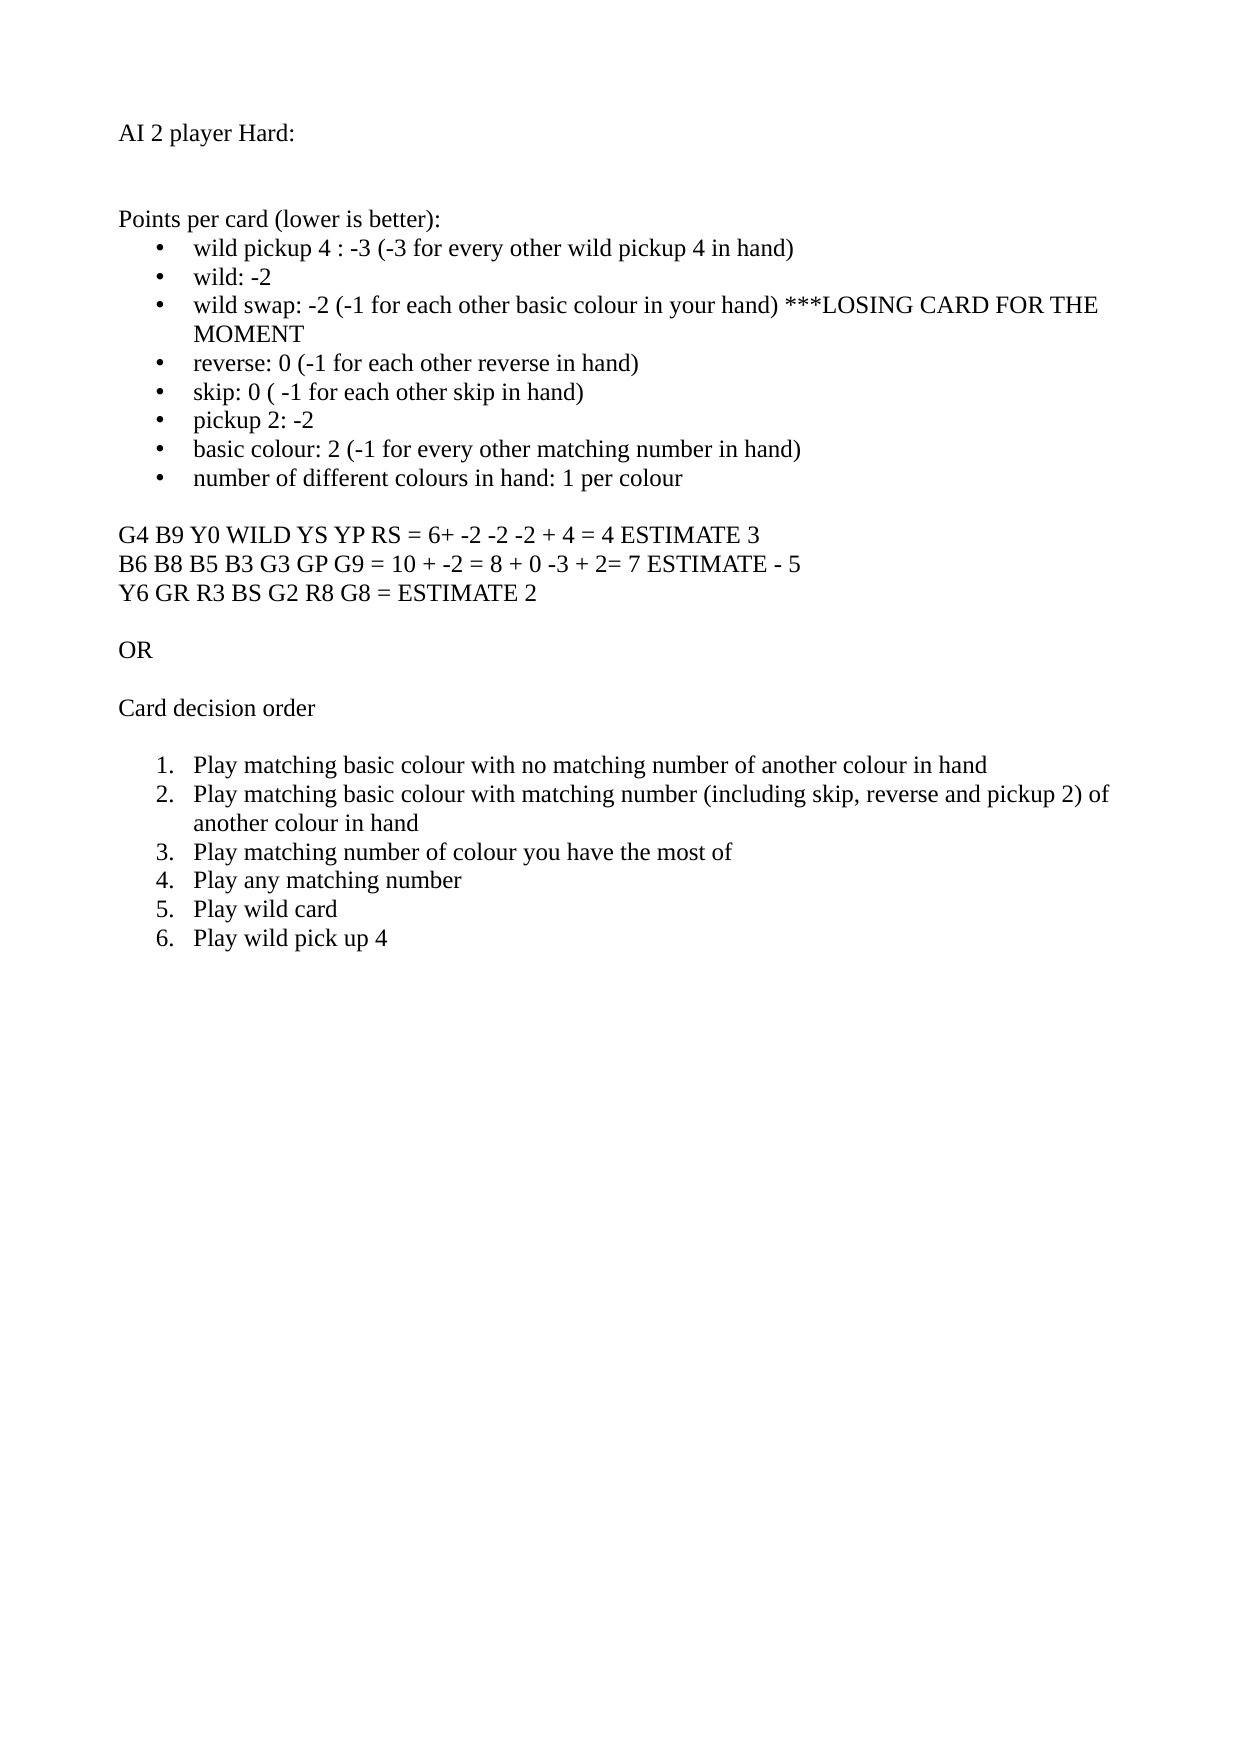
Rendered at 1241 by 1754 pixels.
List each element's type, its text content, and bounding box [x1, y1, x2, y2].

text G4 B9 Y0 WILD YS YP RS = 6+ -2 -2 -2 + 4 = 4 ESTIMATE 3 [118, 521, 1122, 549]
list pickup 2: -2 [156, 406, 1122, 434]
list wild pickup 4 : -3 (-3 for every other wild pickup 4 in hand) [156, 233, 1122, 262]
list Play matching number of colour you have the most of [156, 837, 1122, 866]
text Points per card (lower is better): [118, 204, 1122, 233]
list Play matching basic colour with matching number (including skip, reverse and pickup 2) of another colour in hand [156, 779, 1122, 837]
text Card decision order [118, 693, 1122, 722]
list Play matching basic colour with no matching number of another colour in hand [156, 751, 1122, 779]
text AI 2 player Hard: [118, 118, 1122, 147]
list Play wild card [156, 894, 1122, 923]
list wild: -2 [156, 262, 1122, 291]
list skip: 0 ( -1 for each other skip in hand) [156, 377, 1122, 406]
list basic colour: 2 (-1 for every other matching number in hand) [156, 434, 1122, 463]
list Play any matching number [156, 866, 1122, 894]
text OR [118, 636, 1122, 664]
text Y6 GR R3 BS G2 R8 G8 = ESTIMATE 2 [118, 578, 1122, 607]
text B6 B8 B5 B3 G3 GP G9 = 10 + -2 = 8 + 0 -3 + 2= 7 ESTIMATE - 5 [118, 549, 1122, 578]
list Play wild pick up 4 [156, 923, 1122, 952]
list number of different colours in hand: 1 per colour [156, 463, 1122, 492]
list wild swap: -2 (-1 for each other basic colour in your hand) ***LOSING CARD FOR THE MOMENT [156, 291, 1122, 348]
list reverse: 0 (-1 for each other reverse in hand) [156, 348, 1122, 377]
